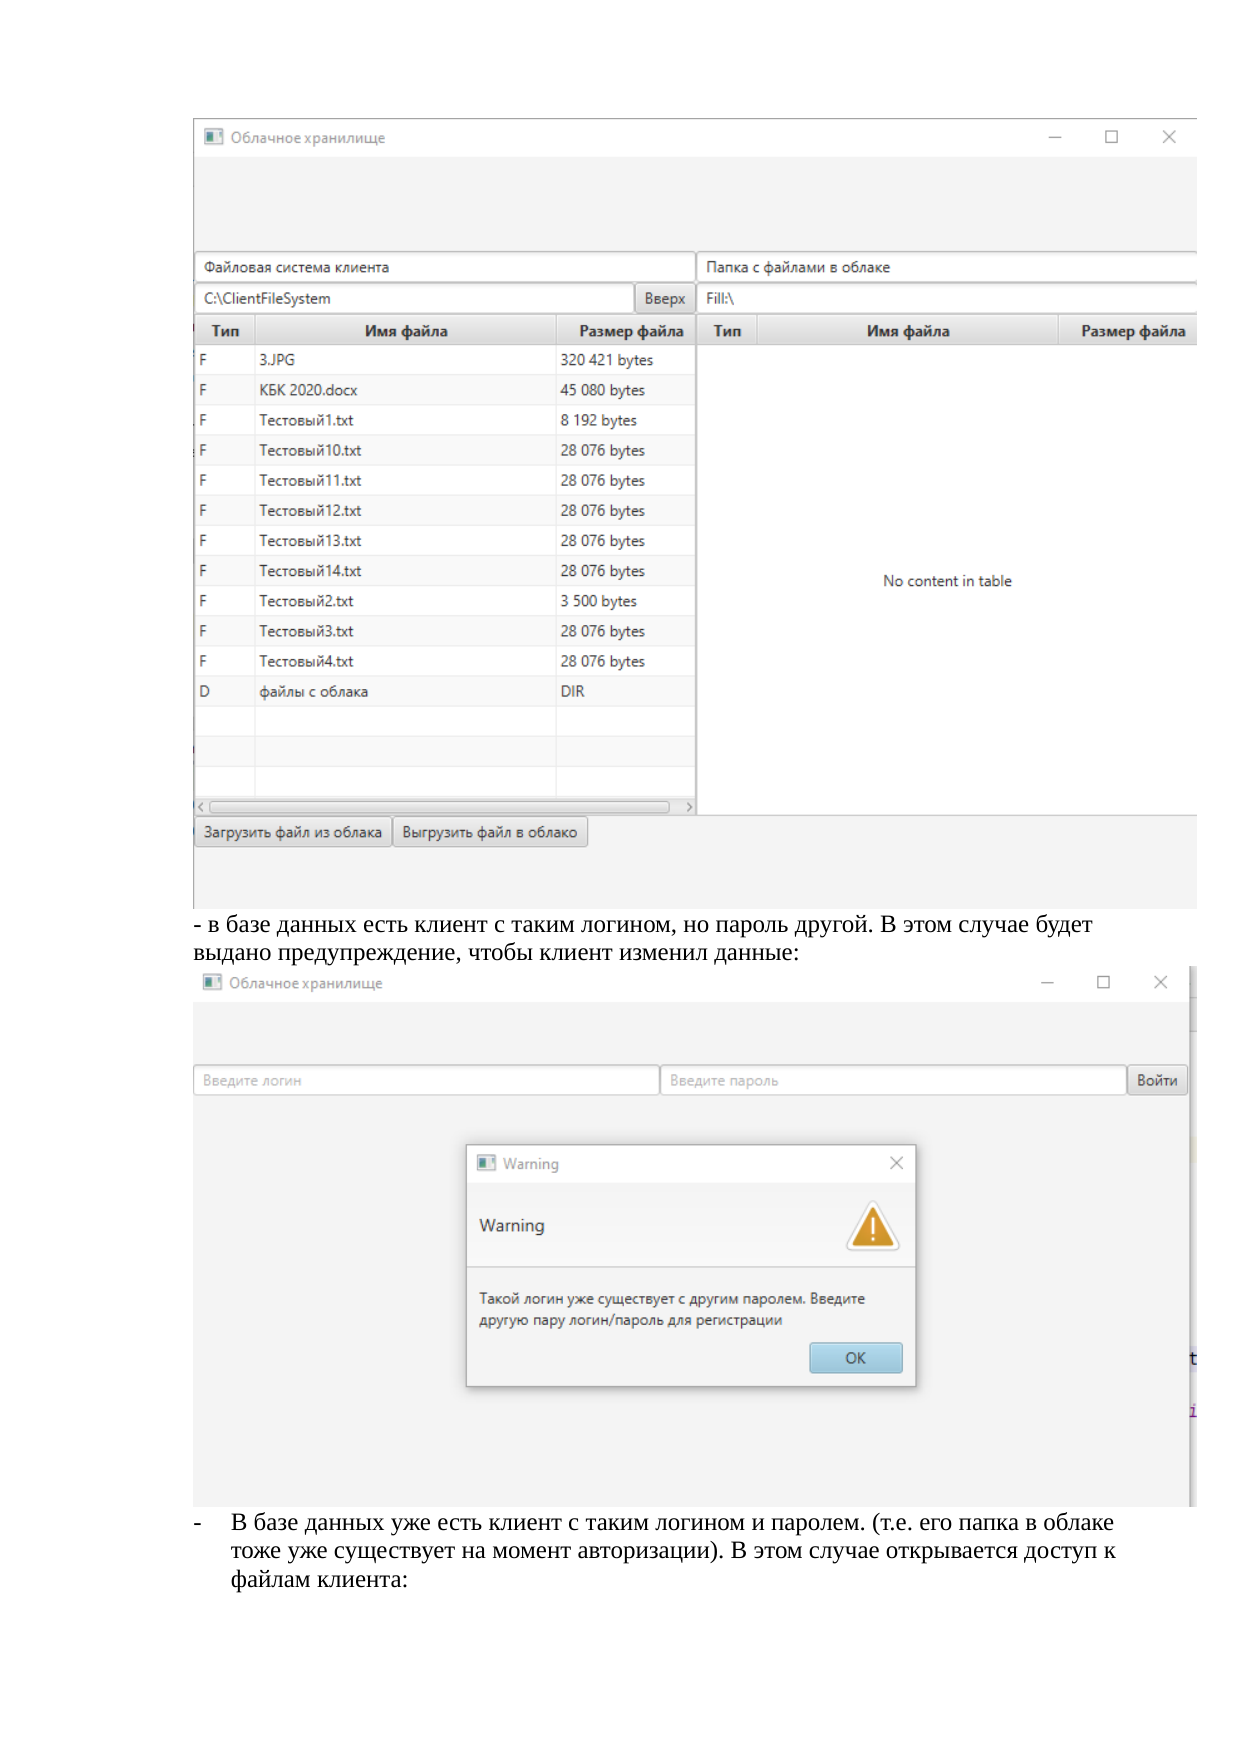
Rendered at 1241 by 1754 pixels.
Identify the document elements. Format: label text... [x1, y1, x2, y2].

list В базе данных уже есть клиент с таким логином и паролем. (т.е. его папка в облаке тоже уже существует на момент авторизации). В этом случае открывается доступ к файлам клиента: [193, 1507, 1122, 1593]
text - в базе данных есть клиент с таким логином, но пароль другой. В этом случае будет выдано предупреждение, чтобы клиент изменил данные: [193, 909, 1122, 966]
